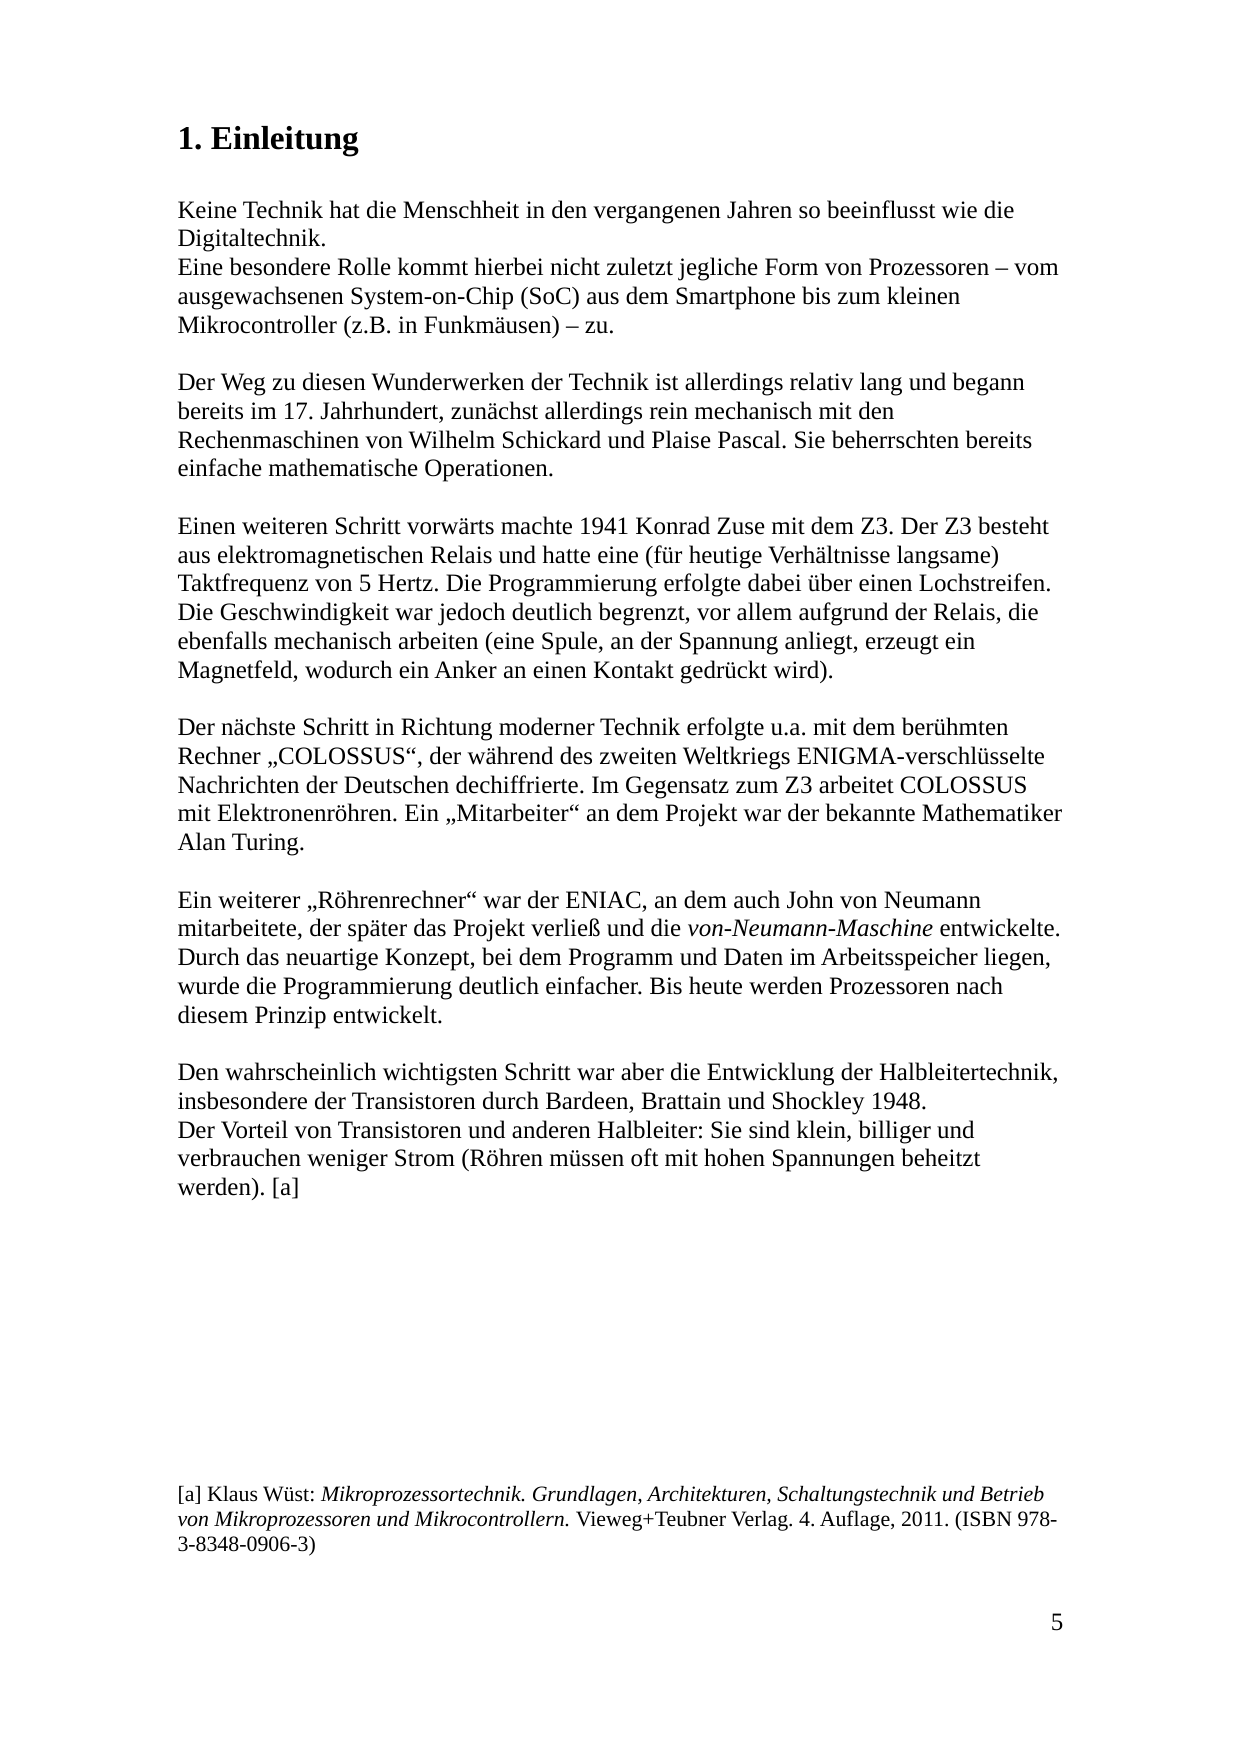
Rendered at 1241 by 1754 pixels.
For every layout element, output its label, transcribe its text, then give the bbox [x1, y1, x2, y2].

text Keine Technik hat die Menschheit in den vergangenen Jahren so beeinflusst wie die Digitaltechnik. [177, 195, 1063, 252]
text Eine besondere Rolle kommt hierbei nicht zuletzt jegliche Form von Prozessoren – vom ausgewachsenen System-on-Chip (SoC) aus dem Smartphone bis zum kleinen Mikrocontroller (z.B. in Funkmäusen) – zu. [177, 252, 1063, 338]
text Den wahrscheinlich wichtigsten Schritt war aber die Entwicklung der Halbleitertechnik, insbesondere der Transistoren durch Bardeen, Brattain und Shockley 1948. [177, 1057, 1063, 1115]
text Einen weiteren Schritt vorwärts machte 1941 Konrad Zuse mit dem Z3. Der Z3 besteht aus elektromagnetischen Relais und hatte eine (für heutige Verhältnisse langsame) Taktfrequenz von 5 Hertz. Die Programmierung erfolgte dabei über einen Lochstreifen. [177, 511, 1063, 597]
text Der nächste Schritt in Richtung moderner Technik erfolgte u.a. mit dem berühmten Rechner „COLOSSUS“, der während des zweiten Weltkriegs ENIGMA-verschlüsselte Nachrichten der Deutschen dechiffrierte. Im Gegensatz zum Z3 arbeitet COLOSSUS mit Elektronenröhren. Ein „Mitarbeiter“ an dem Projekt war der bekannte Mathematiker Alan Turing. [177, 712, 1063, 856]
text [a] Klaus Wüst: Mikroprozessortechnik. Grundlagen, Architekturen, Schaltungstechnik und Betrieb von Mikroprozessoren und Mikrocontrollern. Vieweg+Teubner Verlag. 4. Auflage, 2011. (ISBN 978-3-8348-0906-3) [177, 1481, 1063, 1556]
text Der Vorteil von Transistoren und anderen Halbleiter: Sie sind klein, billiger und verbrauchen weniger Strom (Röhren müssen oft mit hohen Spannungen beheitzt werden). [a] [177, 1115, 1063, 1201]
text Ein weiterer „Röhrenrechner“ war der ENIAC, an dem auch John von Neumann mitarbeitete, der später das Projekt verließ und die von-Neumann-Maschine entwickelte. Durch das neuartige Konzept, bei dem Programm und Daten im Arbeitsspeicher liegen, wurde die Programmierung deutlich einfacher. Bis heute werden Prozessoren nach diesem Prinzip entwickelt. [177, 885, 1063, 1028]
text Der Weg zu diesen Wunderwerken der Technik ist allerdings relativ lang und begann bereits im 17. Jahrhundert, zunächst allerdings rein mechanisch mit den Rechenmaschinen von Wilhelm Schickard und Plaise Pascal. Sie beherrschten bereits einfache mathematische Operationen. [177, 367, 1063, 482]
text 5 [177, 1607, 1063, 1636]
text Die Geschwindigkeit war jedoch deutlich begrenzt, vor allem aufgrund der Relais, die ebenfalls mechanisch arbeiten (eine Spule, an der Spannung anliegt, erzeugt ein Magnetfeld, wodurch ein Anker an einen Kontakt gedrückt wird). [177, 597, 1063, 683]
text 1. Einleitung [177, 118, 1063, 156]
